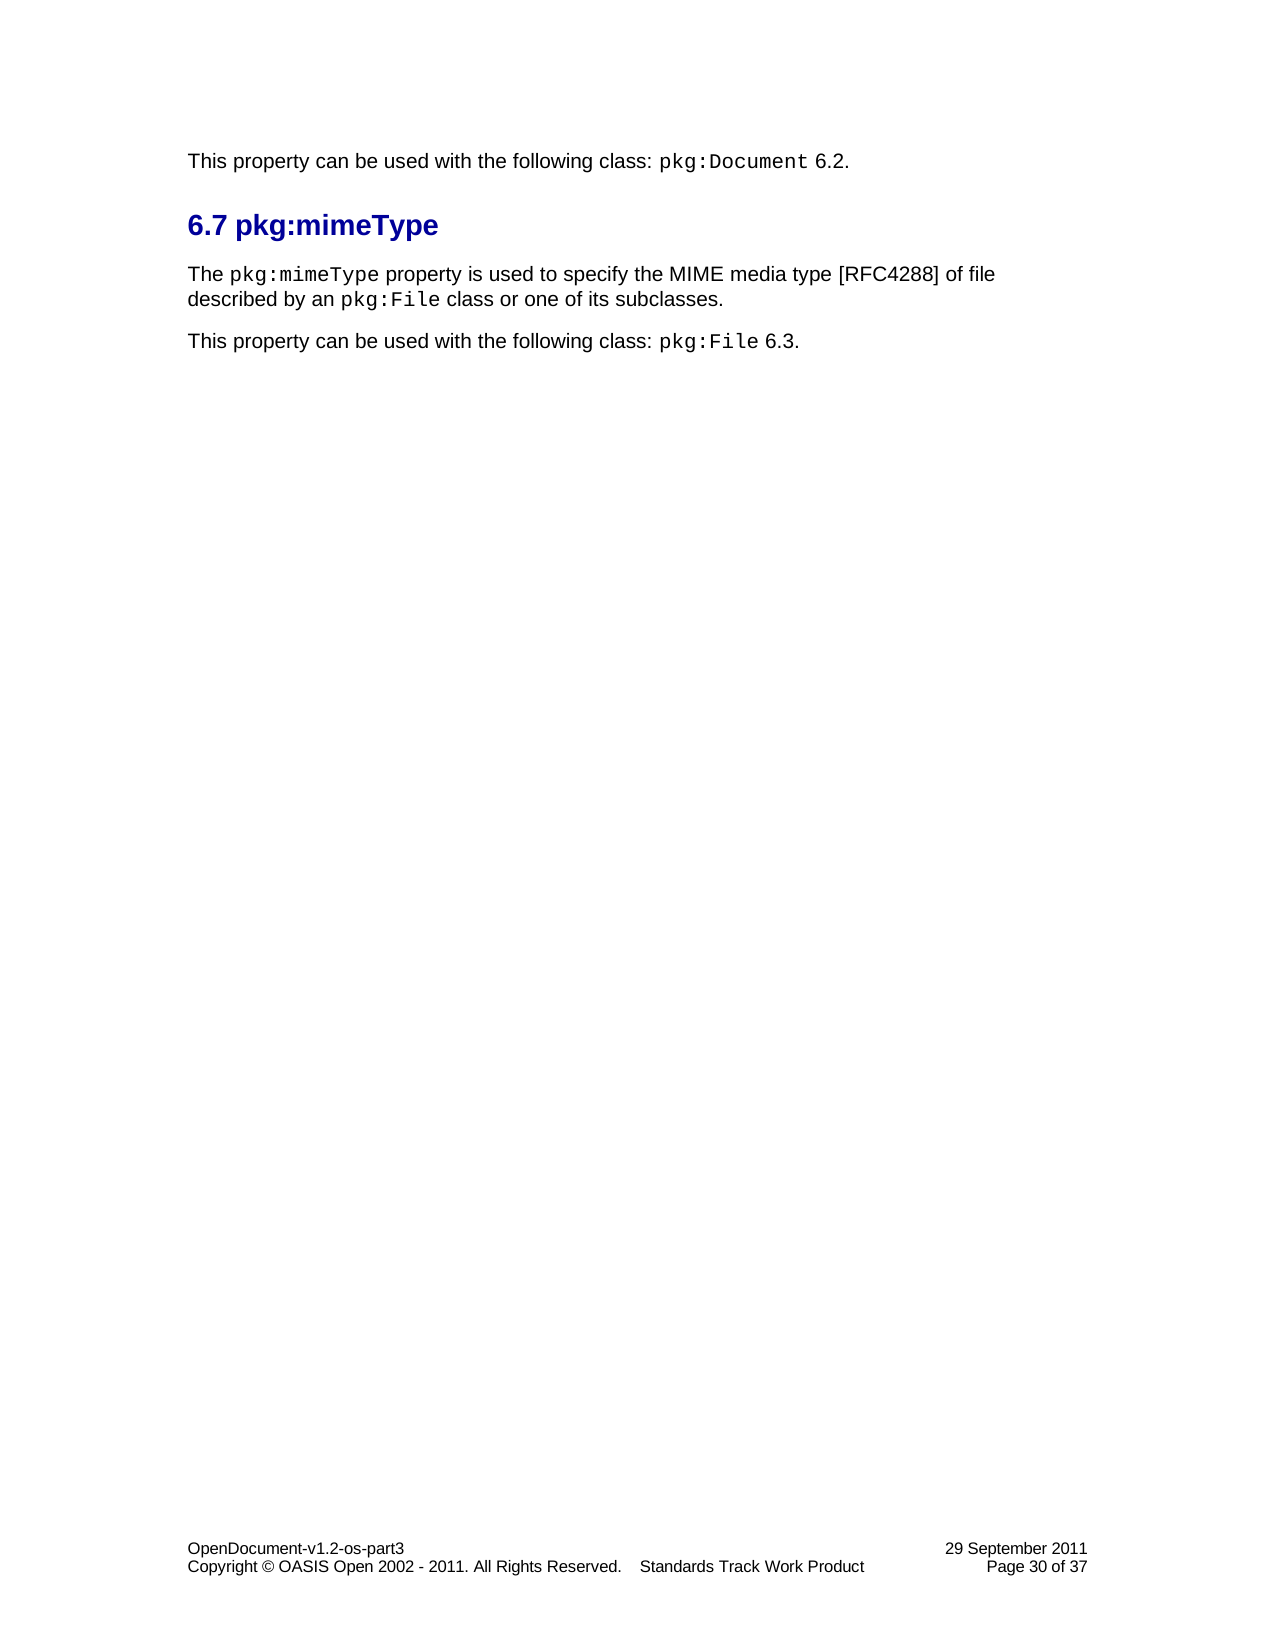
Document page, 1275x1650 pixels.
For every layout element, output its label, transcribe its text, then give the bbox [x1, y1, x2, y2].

text This property can be used with the following class: pkg:Document 6.2. [187, 150, 1088, 175]
subtitle pkg:mimeType [187, 209, 1088, 241]
text This property can be used with the following class: pkg:File 6.3. [187, 329, 1088, 355]
text The pkg:mimeType property is used to specify the MIME media type [RFC4288] of file described by an pkg:File class or one of its subclasses. [187, 262, 1088, 313]
